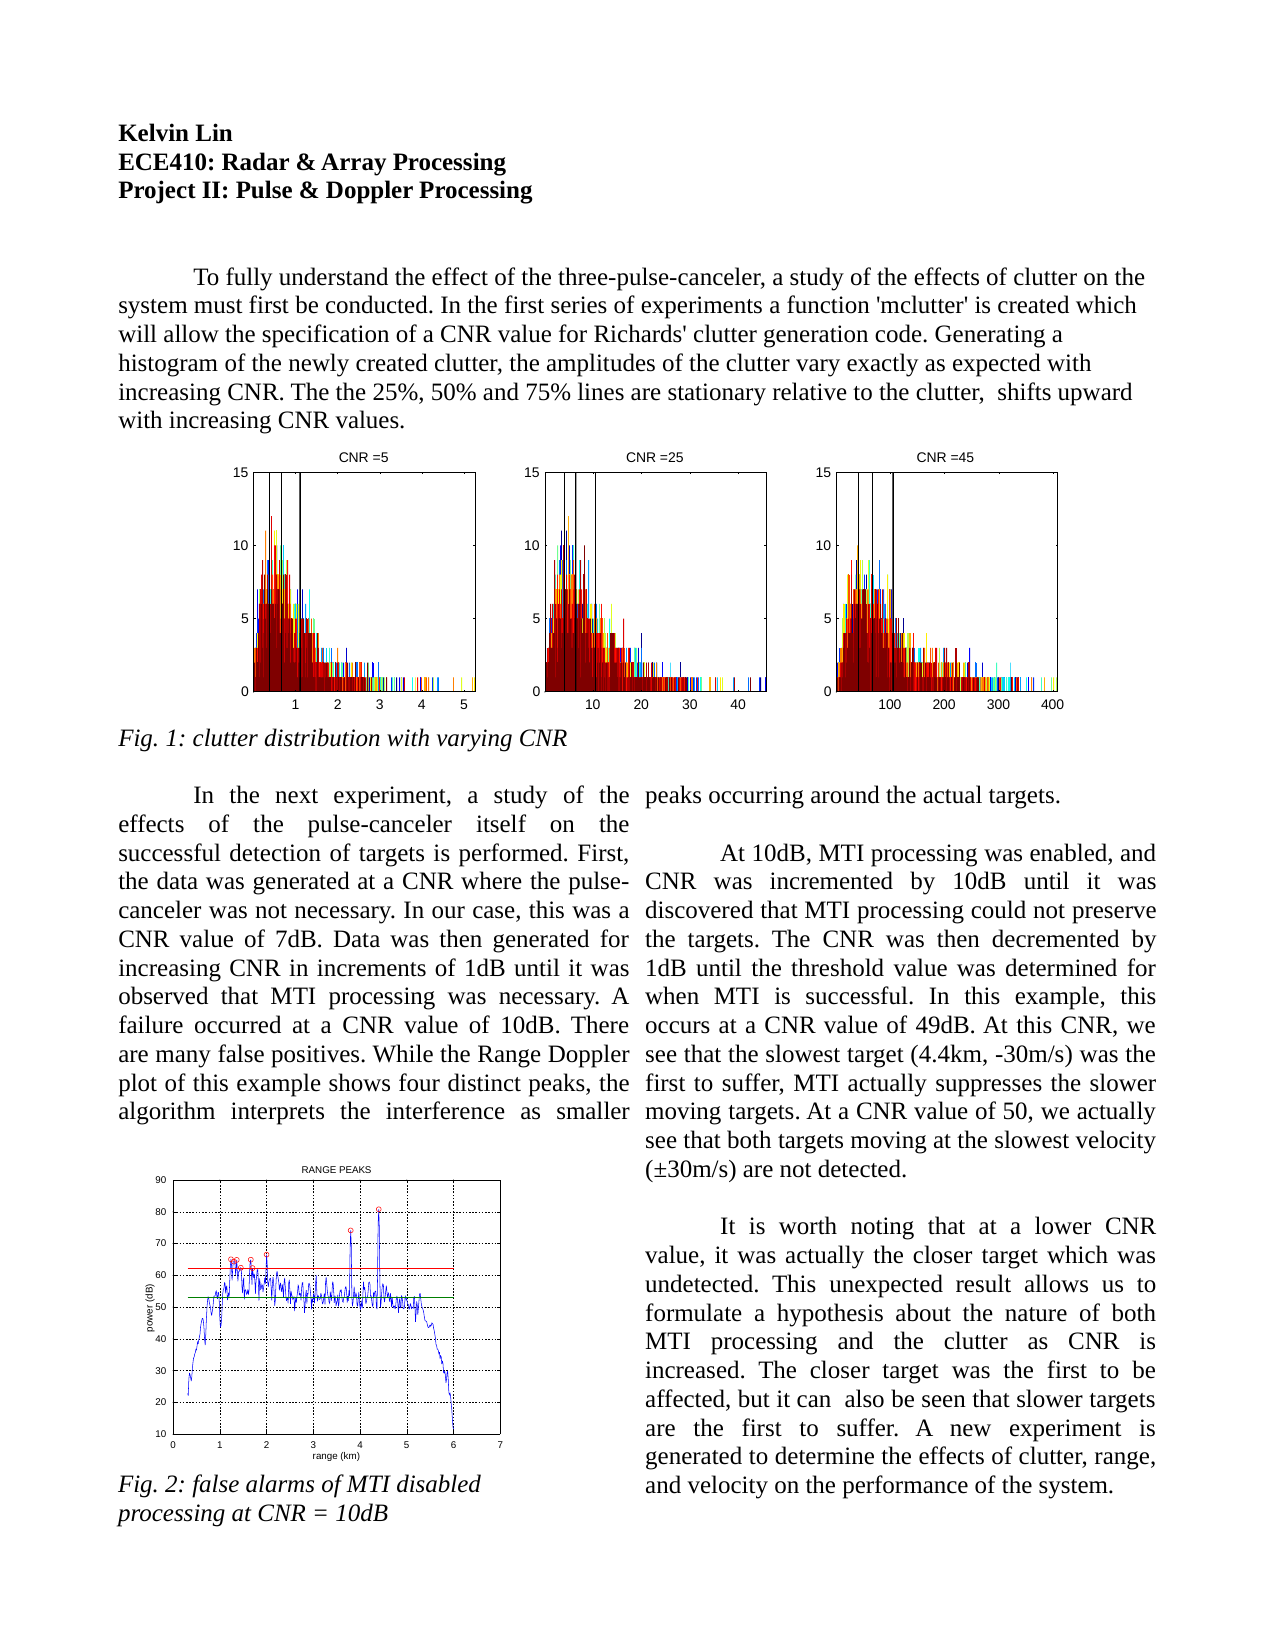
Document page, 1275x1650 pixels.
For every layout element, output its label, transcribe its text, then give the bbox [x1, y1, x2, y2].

text To fully understand the effect of the three-pulse-canceler, a study of the effects of clutter on the system must first be conducted. In the first series of experiments a function 'mclutter' is created which will allow the specification of a CNR value for Richards' clutter generation code. Generating a histogram of the newly created clutter, the amplitudes of the clutter vary exactly as expected with increasing CNR. The the 25%, 50% and 75% lines are stationary relative to the clutter, shifts upward with increasing CNR values. [118, 262, 1157, 434]
text Fig. 2: false alarms of MTI disabled processing at CNR = 10dB [118, 1469, 541, 1526]
text In the next experiment, a study of the effects of the pulse-canceler itself on the successful detection of targets is performed. First, the data was generated at a CNR where the pulse-canceler was not necessary. In our case, this was a CNR value of 7dB. Data was then generated for increasing CNR in increments of 1dB until it was observed that MTI processing was necessary. A failure occurred at a CNR value of 10dB. There are many false positives. While the Range Doppler plot of this example shows four distinct peaks, the algorithm interprets the interference as smaller [118, 780, 630, 1125]
text Project II: Pulse & Doppler Processing [118, 176, 1157, 204]
text ECE410: Radar & Array Processing [118, 147, 1157, 176]
text Fig. 1: clutter distribution with varying CNR [118, 723, 1157, 751]
text peaks occurring around the actual targets. [645, 780, 1157, 809]
text At 10dB, MTI processing was enabled, and CNR was incremented by 10dB until it was discovered that MTI processing could not preserve the targets. The CNR was then decremented by 1dB until the threshold value was determined for when MTI is successful. In this example, this occurs at a CNR value of 49dB. At this CNR, we see that the slowest target (4.4km, -30m/s) was the first to suffer, MTI actually suppresses the slower moving targets. At a CNR value of 50, we actually see that both targets moving at the slowest velocity (±30m/s) are not detected. [645, 838, 1157, 1183]
text It is worth noting that at a lower CNR value, it was actually the closer target which was undetected. This unexpected result allows us to formulate a hypothesis about the nature of both MTI processing and the clutter as CNR is increased. The closer target was the first to be affected, but it can also be seen that slower targets are the first to suffer. A new experiment is generated to determine the effects of clutter, range, and velocity on the performance of the system. [645, 1211, 1157, 1499]
text Kelvin Lin [118, 118, 1157, 147]
